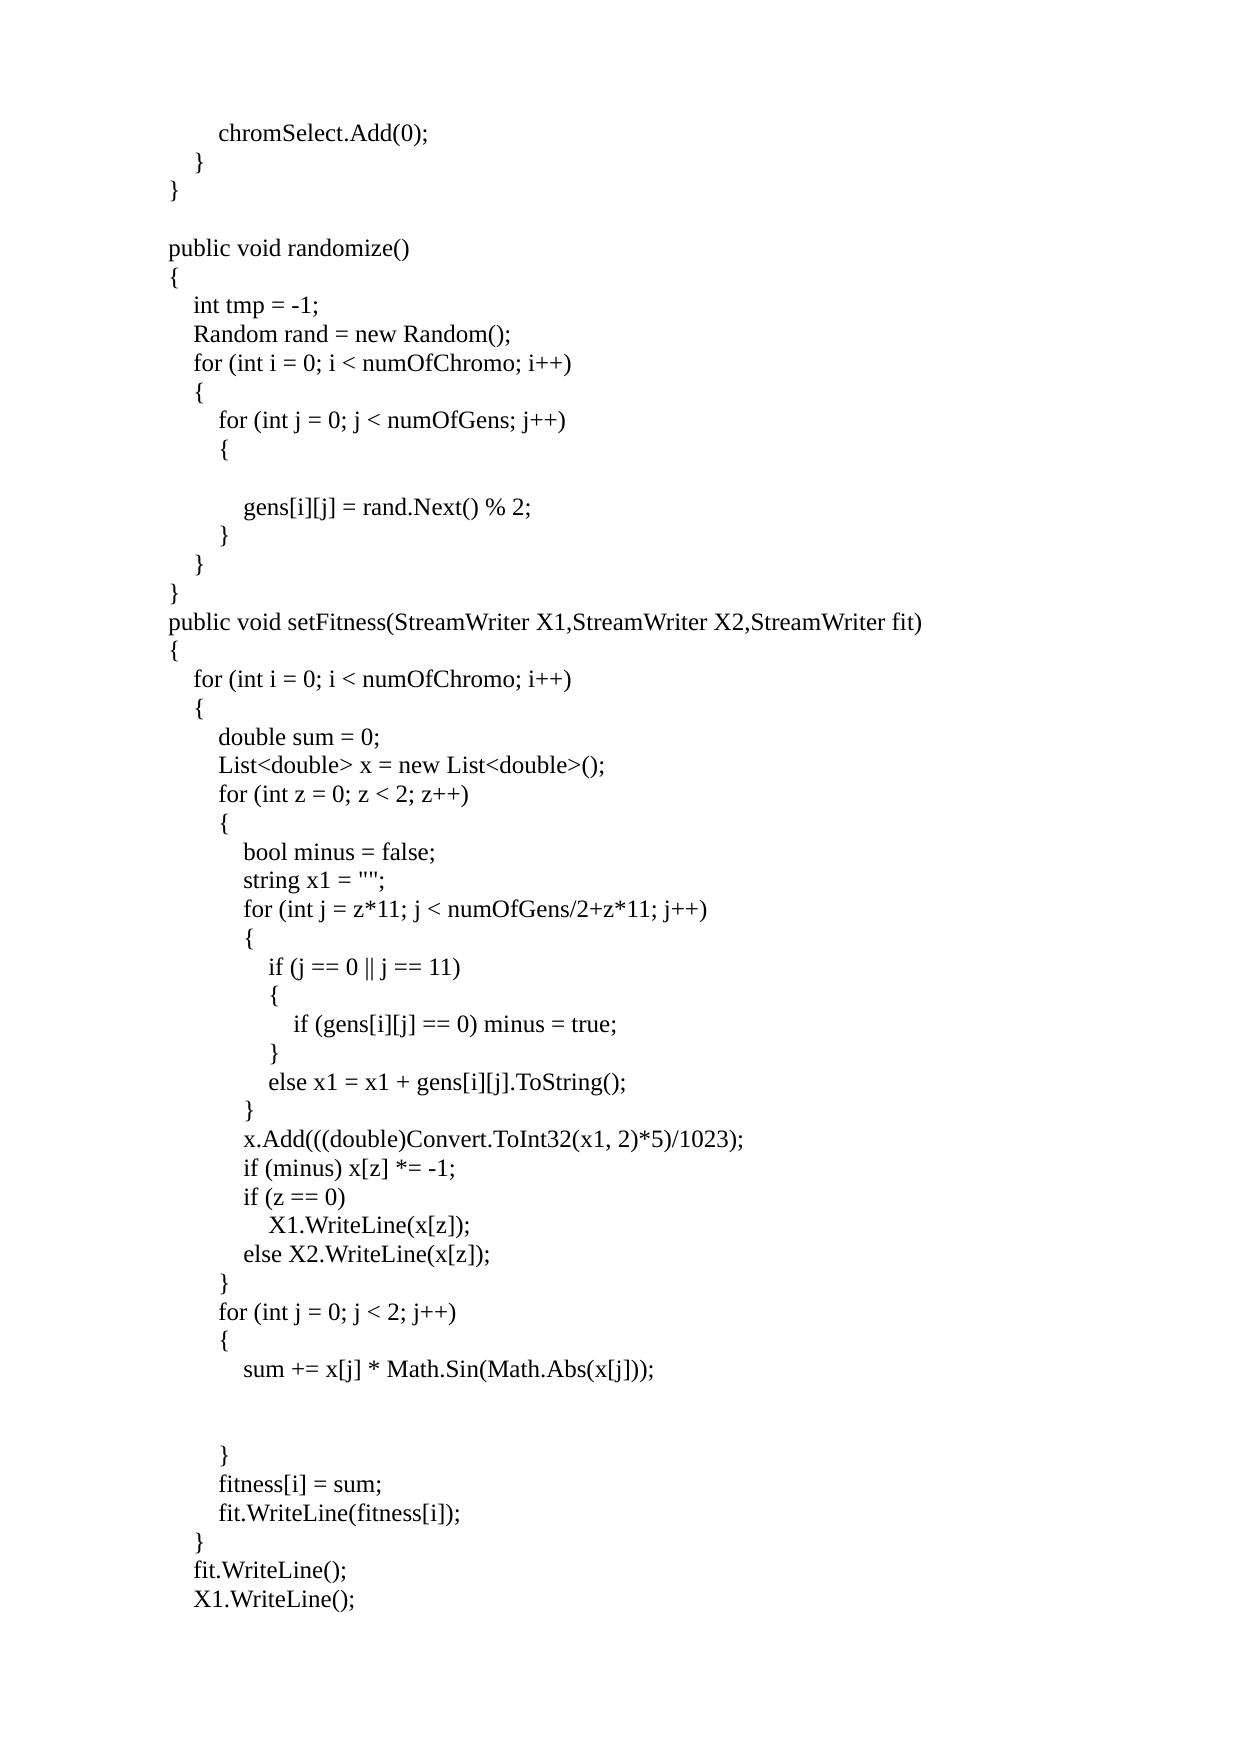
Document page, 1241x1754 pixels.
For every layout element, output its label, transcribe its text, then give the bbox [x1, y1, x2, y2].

text bool minus = false; [118, 837, 1122, 866]
text if (z == 0) [118, 1182, 1122, 1211]
text { [118, 434, 1122, 463]
text fit.WriteLine(); [118, 1556, 1122, 1584]
text for (int i = 0; i < numOfChromo; i++) [118, 348, 1122, 377]
text Random rand = new Random(); [118, 319, 1122, 348]
text if (gens[i][j] == 0) minus = true; [118, 1009, 1122, 1038]
text int tmp = -1; [118, 291, 1122, 319]
text } [118, 1268, 1122, 1297]
text double sum = 0; [118, 722, 1122, 751]
text List<double> x = new List<double>(); [118, 751, 1122, 779]
text string x1 = ""; [118, 866, 1122, 894]
text gens[i][j] = rand.Next() % 2; [118, 492, 1122, 521]
text X1.WriteLine(); [118, 1584, 1122, 1613]
text if (minus) x[z] *= -1; [118, 1153, 1122, 1182]
text if (j == 0 || j == 11) [118, 952, 1122, 981]
text sum += x[j] * Math.Sin(Math.Abs(x[j])); [118, 1354, 1122, 1383]
text { [118, 377, 1122, 406]
text fitness[i] = sum; [118, 1469, 1122, 1498]
text else x1 = x1 + gens[i][j].ToString(); [118, 1067, 1122, 1096]
text for (int j = 0; j < numOfGens; j++) [118, 406, 1122, 434]
text } [118, 1038, 1122, 1067]
text } [118, 1527, 1122, 1556]
text { [118, 636, 1122, 664]
text } [118, 1441, 1122, 1469]
text } [118, 521, 1122, 549]
text fit.WriteLine(fitness[i]); [118, 1498, 1122, 1527]
text else X2.WriteLine(x[z]); [118, 1239, 1122, 1268]
text { [118, 1326, 1122, 1354]
text for (int z = 0; z < 2; z++) [118, 779, 1122, 808]
text } [118, 549, 1122, 578]
text { [118, 981, 1122, 1009]
text for (int j = z*11; j < numOfGens/2+z*11; j++) [118, 894, 1122, 923]
text } [118, 578, 1122, 607]
text } [118, 176, 1122, 204]
text public void setFitness(StreamWriter X1,StreamWriter X2,StreamWriter fit) [118, 607, 1122, 636]
text X1.WriteLine(x[z]); [118, 1211, 1122, 1239]
text x.Add(((double)Convert.ToInt32(x1, 2)*5)/1023); [118, 1124, 1122, 1153]
text } [118, 1096, 1122, 1124]
text chromSelect.Add(0); [118, 118, 1122, 147]
text { [118, 693, 1122, 722]
text } [118, 147, 1122, 176]
text public void randomize() [118, 233, 1122, 262]
text for (int j = 0; j < 2; j++) [118, 1297, 1122, 1326]
text for (int i = 0; i < numOfChromo; i++) [118, 664, 1122, 693]
text { [118, 923, 1122, 952]
text { [118, 808, 1122, 837]
text { [118, 262, 1122, 291]
